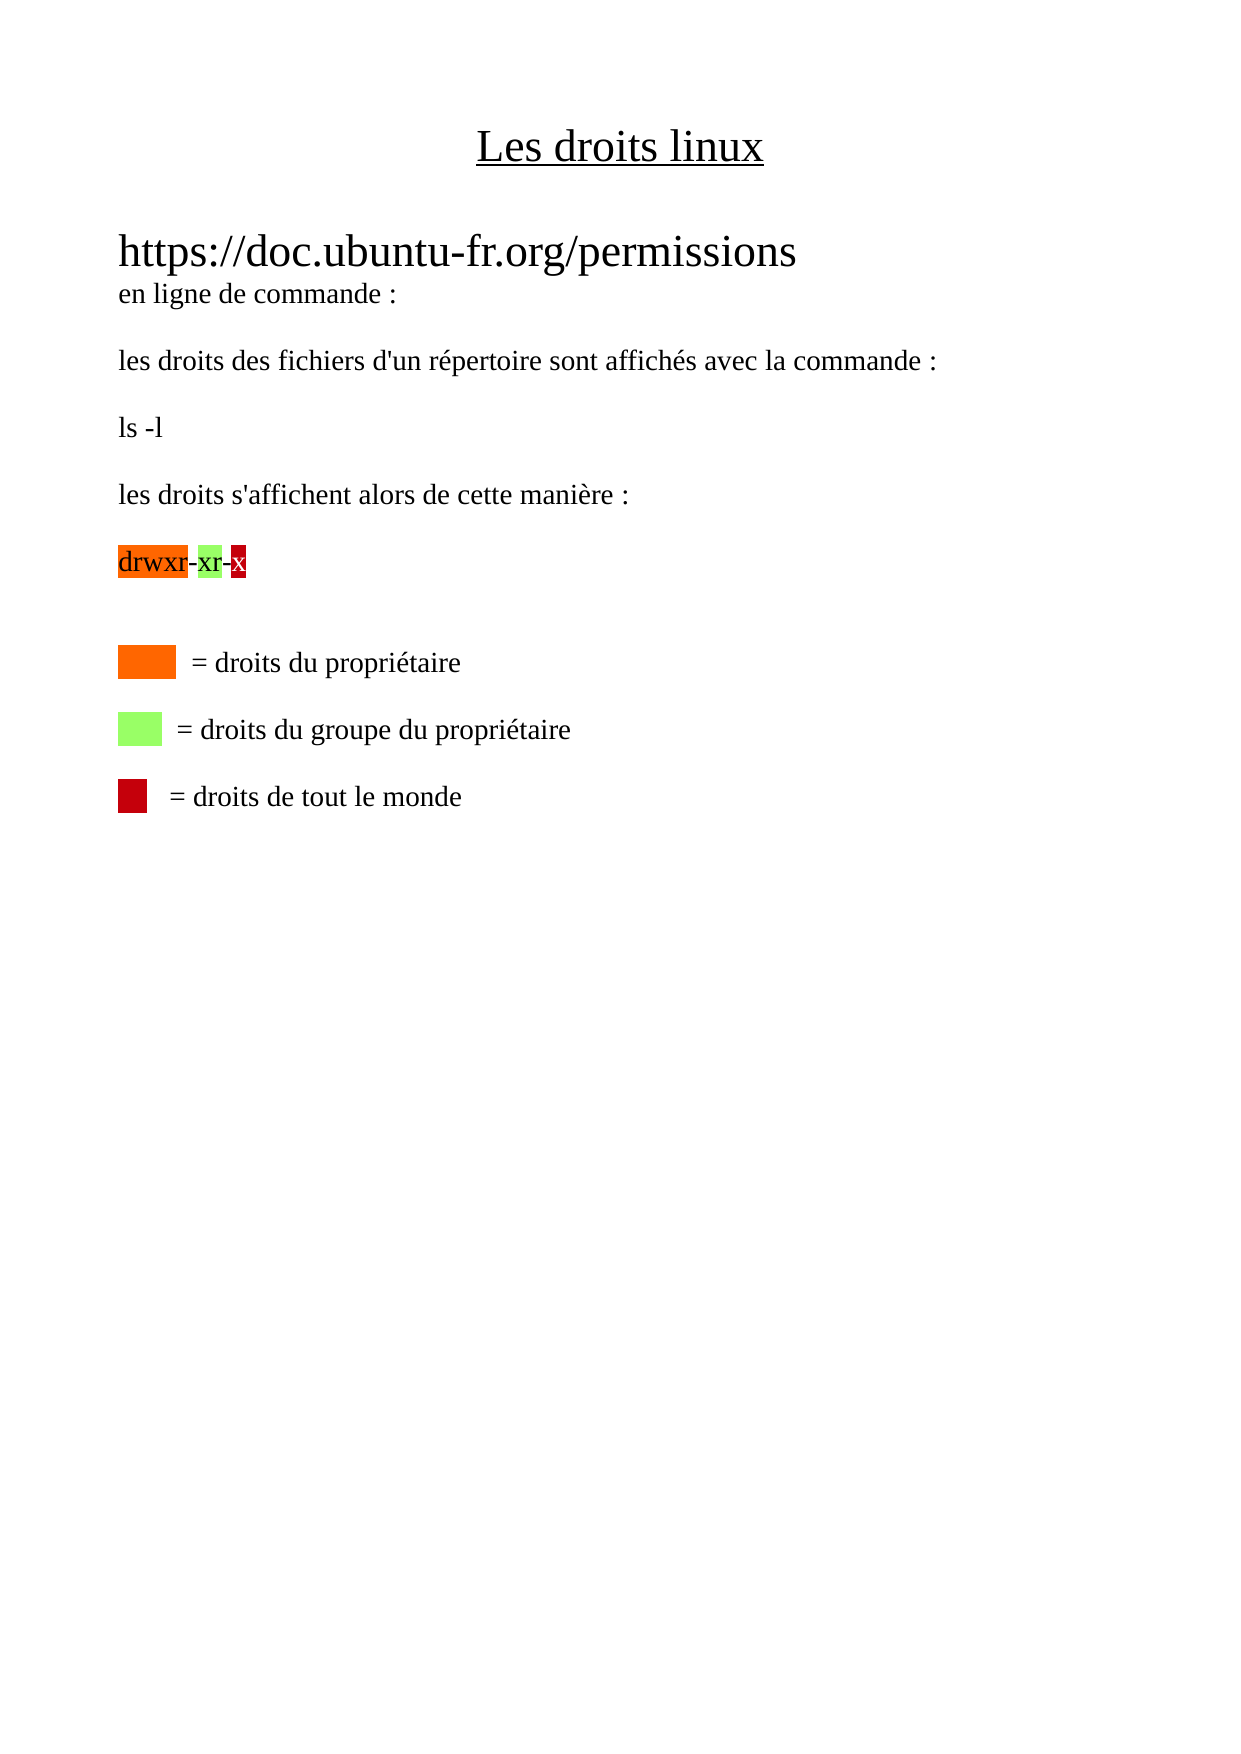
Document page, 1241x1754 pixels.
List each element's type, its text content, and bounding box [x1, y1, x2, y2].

text https://doc.ubuntu-fr.org/permissions [118, 223, 1122, 276]
text = droits du propriétaire [118, 645, 1122, 679]
text les droits s'affichent alors de cette manière : [118, 477, 1122, 511]
text les droits des fichiers d'un répertoire sont affichés avec la commande : [118, 343, 1122, 377]
text Les droits linux [118, 118, 1122, 171]
text drwxr-xr-x [118, 544, 1122, 578]
text ls -l [118, 410, 1122, 444]
text = droits du groupe du propriétaire [118, 712, 1122, 746]
text = droits de tout le monde [118, 779, 1122, 813]
text en ligne de commande : [118, 276, 1122, 310]
